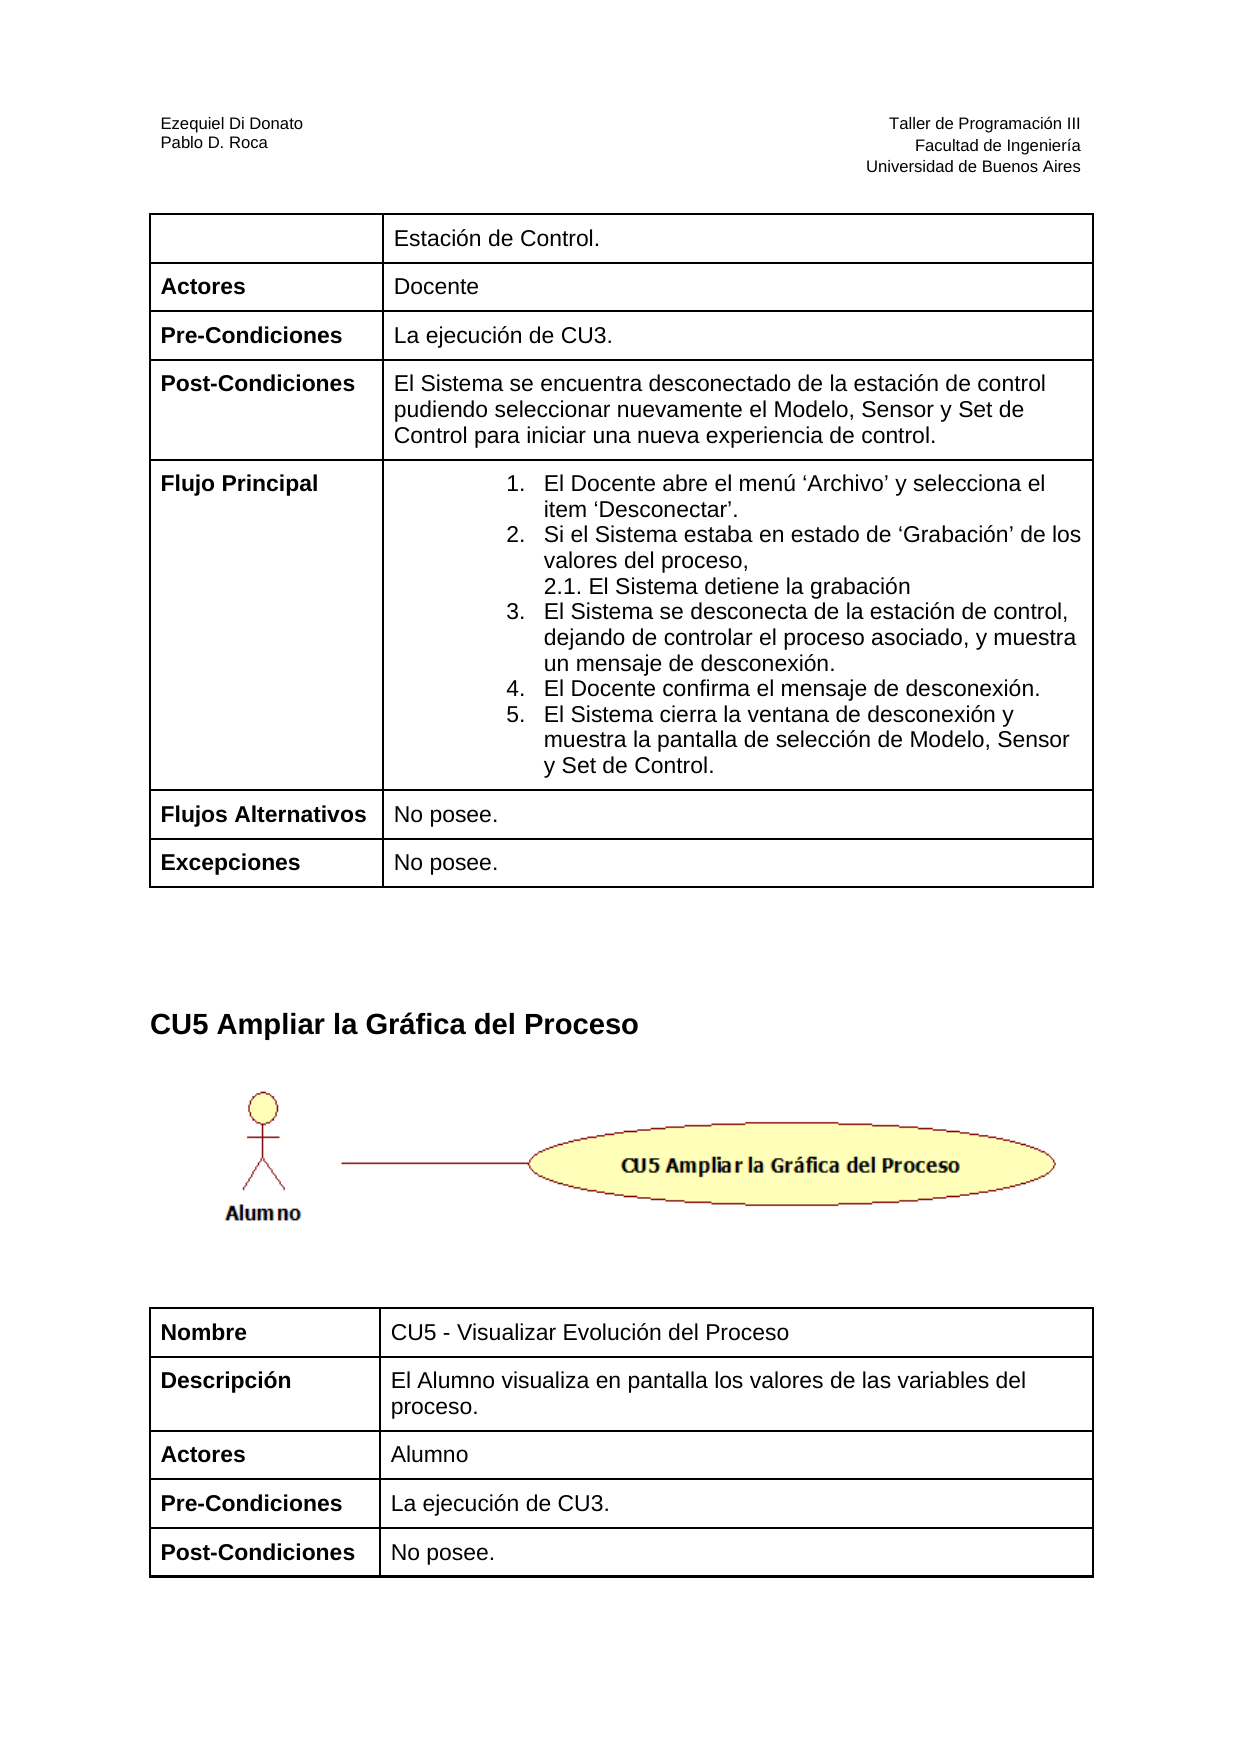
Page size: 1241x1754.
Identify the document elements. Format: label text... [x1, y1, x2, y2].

picture [150, 1053, 1090, 1274]
table_cell No posee. [384, 840, 1092, 886]
table_cell Docente [384, 264, 1092, 310]
table_cell Post-Condiciones [151, 361, 382, 458]
table_cell Pre-Condiciones [151, 1480, 379, 1527]
table_header Nombre [151, 1309, 379, 1356]
table_cell Flujo Principal [151, 461, 382, 789]
table_cell Post-Condiciones [151, 1529, 379, 1575]
table_cell Excepciones [151, 840, 382, 886]
table_cell La ejecución de CU3. [381, 1480, 1092, 1527]
table_cell Actores [151, 1432, 379, 1478]
subtitle CU5 Ampliar la Gráfica del Proceso [150, 1008, 1090, 1040]
table_cell No posee. [384, 791, 1092, 837]
table_cell Estación de Control. [384, 215, 1092, 262]
table_cell No posee. [381, 1529, 1092, 1575]
table_cell El Alumno visualiza en pantalla los valores de las variables del proceso. [381, 1358, 1092, 1430]
table_cell Alumno [381, 1432, 1092, 1478]
table_cell Flujos Alternativos [151, 791, 382, 837]
table_cell Descripción [151, 1358, 379, 1430]
table_cell Pre-Condiciones [151, 312, 382, 359]
table_cell El Docente abre el menú ‘Archivo’ y selecciona el item ‘Desconectar’. Si el Sistema estaba en estado de ‘Grabación’ de los valores del proceso, 2.1. El Sistema detiene la grabación El Sistema se desconecta de la estación de control, dejando de controlar el proceso asociado, y muestra un mensaje de desconexión. El Docente confirma el mensaje de desconexión. El Sistema cierra la ventana de desconexión y muestra la pantalla de selección de Modelo, Sensor y Set de Control. [384, 461, 1092, 789]
table_cell La ejecución de CU3. [384, 312, 1092, 359]
table_header CU5 - Visualizar Evolución del Proceso [381, 1309, 1092, 1356]
table_cell [151, 215, 382, 262]
table_cell Actores [151, 264, 382, 310]
table_cell El Sistema se encuentra desconectado de la estación de control pudiendo seleccionar nuevamente el Modelo, Sensor y Set de Control para iniciar una nueva experiencia de control. [384, 361, 1092, 458]
